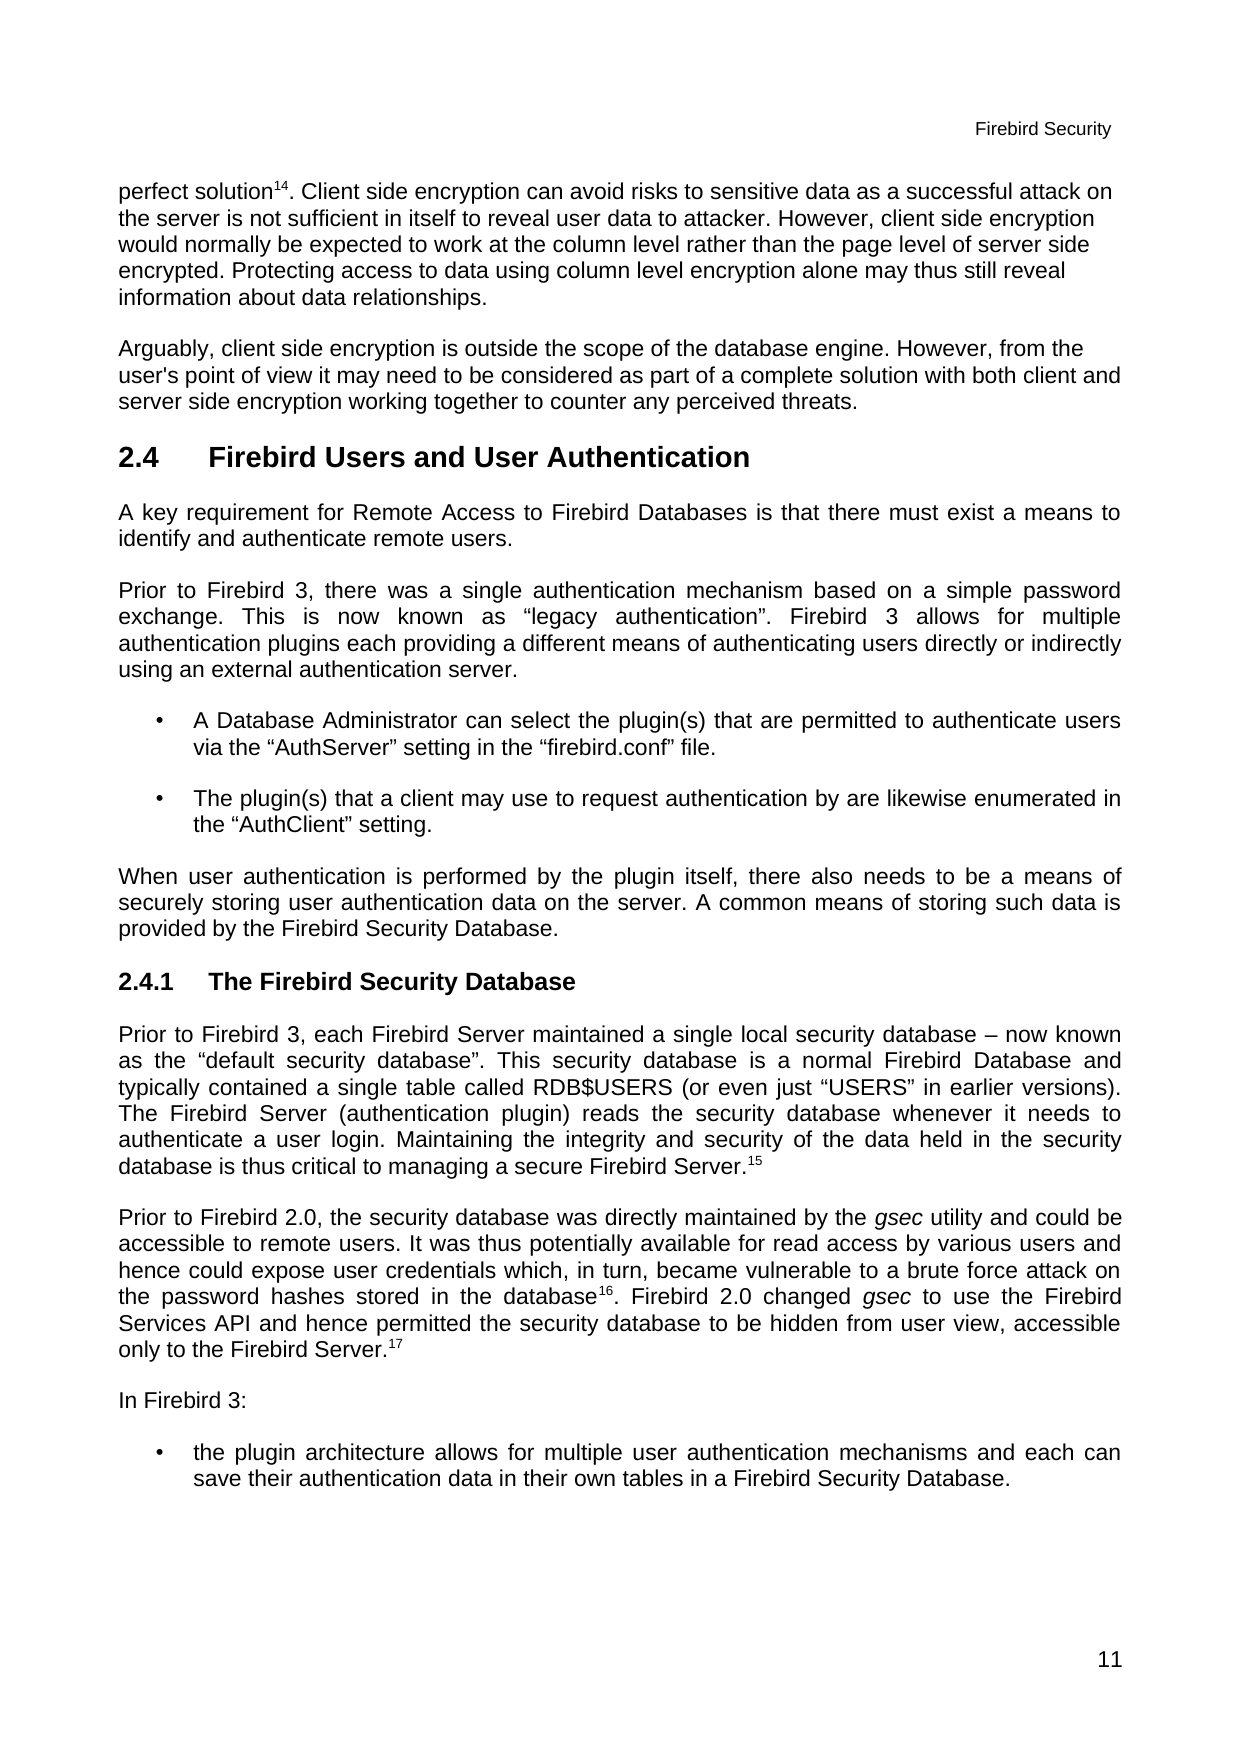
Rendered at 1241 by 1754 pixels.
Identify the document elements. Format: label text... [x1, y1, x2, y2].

text Prior to Firebird 3, each Firebird Server maintained a single local security database – now known as the “default security database”. This security database is a normal Firebird Database and typically contained a single table called RDB$USERS (or even just “USERS” in earlier versions). The Firebird Server (authentication plugin) reads the security database whenever it needs to authenticate a user login. Maintaining the integrity and security of the data held in the security database is thus critical to managing a secure Firebird Server. [118, 1021, 1122, 1179]
list A Database Administrator can select the plugin(s) that are permitted to authenticate users via the “AuthServer” setting in the “firebird.conf” file. [156, 707, 1122, 760]
subtitle Firebird Users and User Authentication [118, 440, 1122, 473]
text Prior to Firebird 3, there was a single authentication mechanism based on a simple password exchange. This is now known as “legacy authentication”. Firebird 3 allows for multiple authentication plugins each providing a different means of authenticating users directly or indirectly using an external authentication server. [118, 577, 1122, 682]
text A key requirement for Remote Access to Firebird Databases is that there must exist a means to identify and authenticate remote users. [118, 499, 1122, 552]
text In Firebird 3: [118, 1387, 1122, 1413]
text When user authentication is performed by the plugin itself, there also needs to be a means of securely storing user authentication data on the server. A common means of storing such data is provided by the Firebird Security Database. [118, 863, 1122, 942]
text Arguably, client side encryption is outside the scope of the database engine. However, from the user's point of view it may need to be considered as part of a complete solution with both client and server side encryption working together to counter any perceived threats. [118, 335, 1122, 414]
list the plugin architecture allows for multiple user authentication mechanisms and each can save their authentication data in their own tables in a Firebird Security Database. [156, 1438, 1122, 1491]
text perfect solution. Client side encryption can avoid risks to sensitive data as a successful attack on the server is not sufficient in itself to reveal user data to attacker. However, client side encryption would normally be expected to work at the column level rather than the page level of server side encrypted. Protecting access to data using column level encryption alone may thus still reveal information about data relationships. [118, 178, 1122, 310]
text Prior to Firebird 2.0, the security database was directly maintained by the gsec utility and could be accessible to remote users. It was thus potentially available for read access by various users and hence could expose user credentials which, in turn, became vulnerable to a brute force attack on the password hashes stored in the database. Firebird 2.0 changed gsec to use the Firebird Services API and hence permitted the security database to be hidden from user view, accessible only to the Firebird Server. [118, 1204, 1122, 1362]
list The plugin(s) that a client may use to request authentication by are likewise enumerated in the “AuthClient” setting. [156, 785, 1122, 838]
subtitle The Firebird Security Database [118, 967, 1122, 995]
